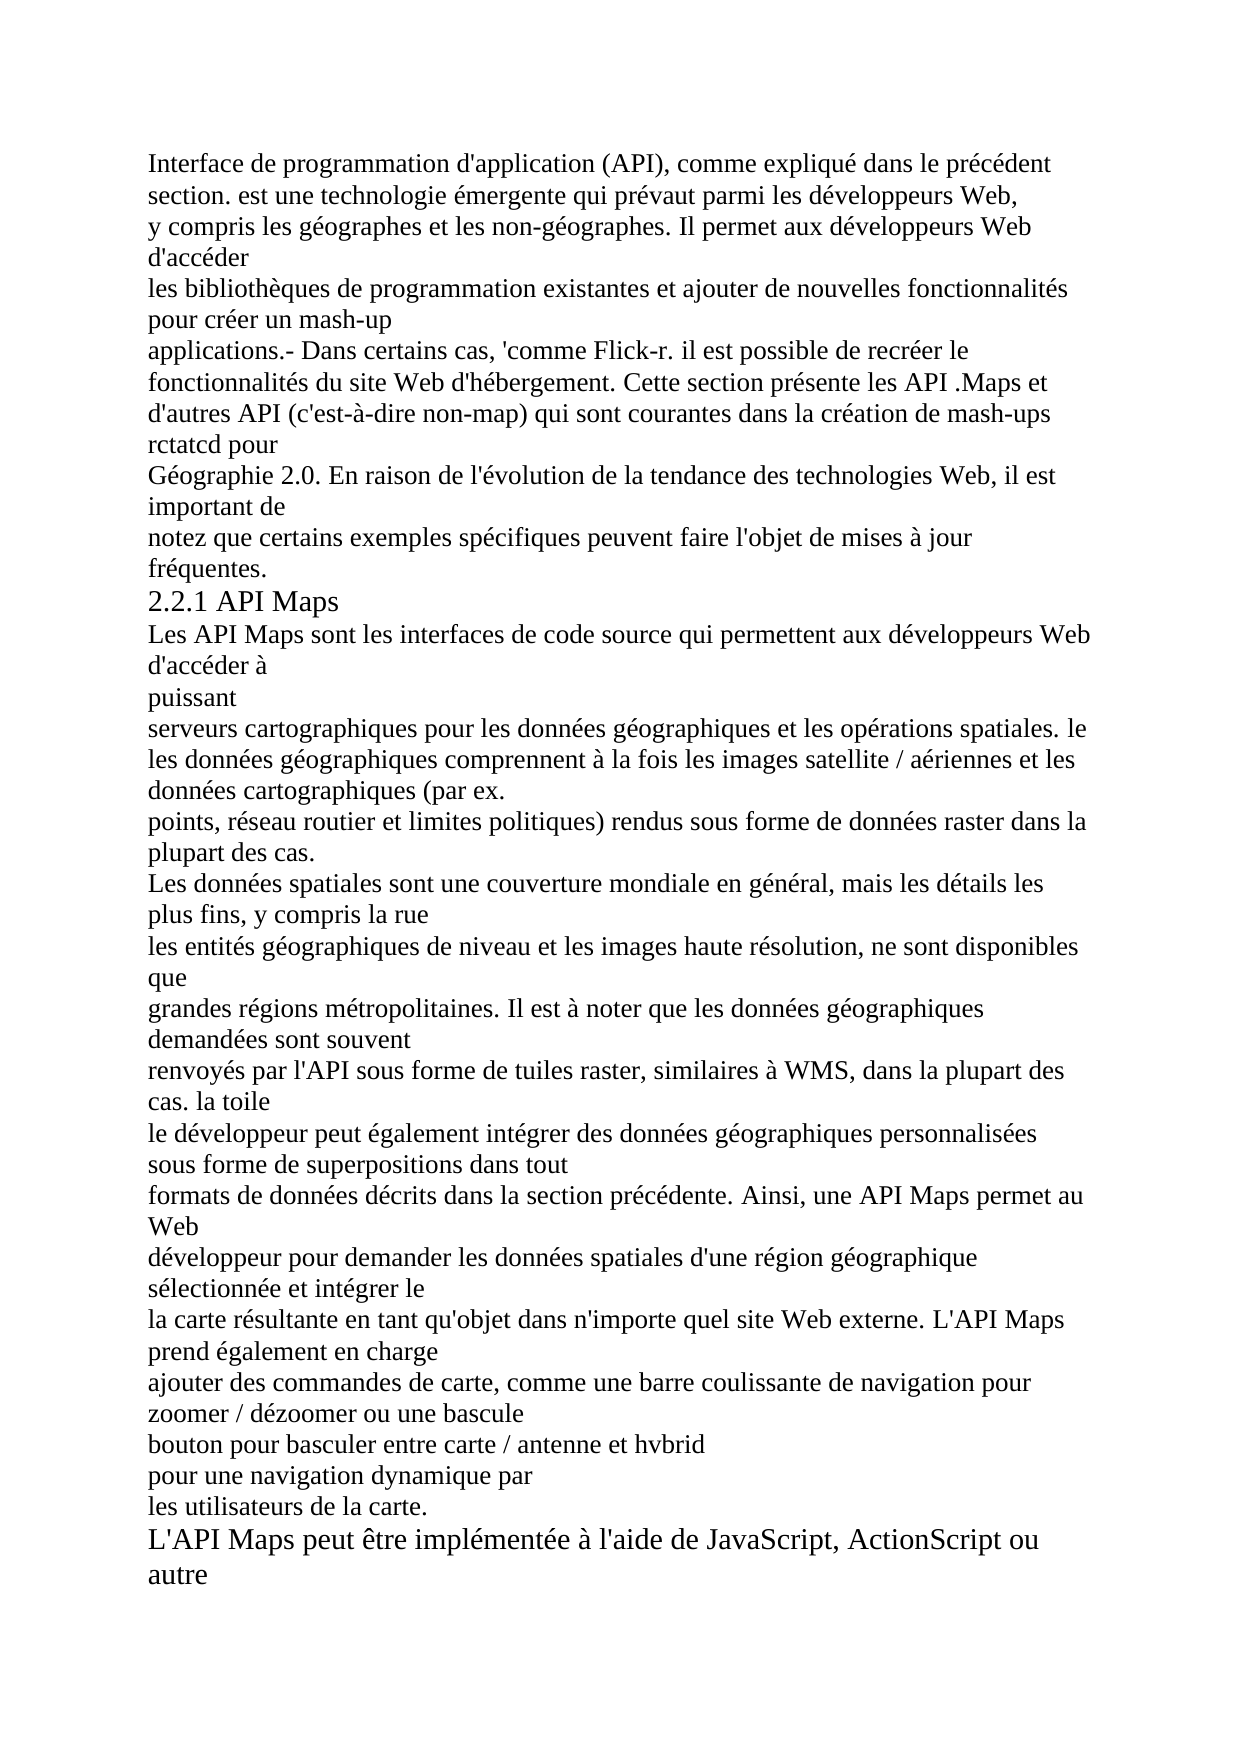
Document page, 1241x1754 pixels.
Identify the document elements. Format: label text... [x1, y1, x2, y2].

text Les données spatiales sont une couverture mondiale en général, mais les détails les plus fins, y compris la rue [148, 867, 1093, 930]
text la carte résultante en tant qu'objet dans n'importe quel site Web externe. L'API Maps prend également en charge [148, 1303, 1093, 1366]
text 2.2.1 API Maps [148, 584, 1093, 618]
text formats de données décrits dans la section précédente. Ainsi, une API Maps permet au Web [148, 1179, 1093, 1241]
text fonctionnalités du site Web d'hébergement. Cette section présente les API .Maps et [148, 366, 1093, 397]
text L'API Maps peut être implémentée à l'aide de JavaScript, ActionScript ou autre [148, 1522, 1093, 1591]
text puissant [148, 681, 1093, 712]
text y compris les géographes et les non-géographes. Il permet aux développeurs Web d'accéder [148, 210, 1093, 272]
text Interface de programmation d'application (API), comme expliqué dans le précédent [148, 148, 1093, 179]
text ajouter des commandes de carte, comme une barre coulissante de navigation pour zoomer / dézoomer ou une bascule [148, 1366, 1093, 1428]
text le développeur peut également intégrer des données géographiques personnalisées sous forme de superpositions dans tout [148, 1117, 1093, 1179]
text applications.- Dans certains cas, 'comme Flick-r. il est possible de recréer le [148, 334, 1093, 366]
text section. est une technologie émergente qui prévaut parmi les développeurs Web, [148, 179, 1093, 210]
text notez que certains exemples spécifiques peuvent faire l'objet de mises à jour fréquentes. [148, 521, 1093, 584]
text les données géographiques comprennent à la fois les images satellite / aériennes et les données cartographiques (par ex. [148, 743, 1093, 805]
text renvoyés par l'API sous forme de tuiles raster, similaires à WMS, dans la plupart des cas. la toile [148, 1054, 1093, 1117]
text points, réseau routier et limites politiques) rendus sous forme de données raster dans la plupart des cas. [148, 805, 1093, 867]
text Les API Maps sont les interfaces de code source qui permettent aux développeurs Web d'accéder à [148, 618, 1093, 681]
text pour une navigation dynamique par [148, 1459, 1093, 1490]
text grandes régions métropolitaines. Il est à noter que les données géographiques demandées sont souvent [148, 992, 1093, 1054]
text les entités géographiques de niveau et les images haute résolution, ne sont disponibles que [148, 930, 1093, 992]
text serveurs cartographiques pour les données géographiques et les opérations spatiales. le [148, 712, 1093, 743]
text développeur pour demander les données spatiales d'une région géographique sélectionnée et intégrer le [148, 1241, 1093, 1303]
text les bibliothèques de programmation existantes et ajouter de nouvelles fonctionnalités pour créer un mash-up [148, 272, 1093, 334]
text les utilisateurs de la carte. [148, 1490, 1093, 1522]
text d'autres API (c'est-à-dire non-map) qui sont courantes dans la création de mash-ups rctatcd pour [148, 397, 1093, 459]
text bouton pour basculer entre carte / antenne et hvbrid [148, 1428, 1093, 1459]
text Géographie 2.0. En raison de l'évolution de la tendance des technologies Web, il est important de [148, 459, 1093, 521]
